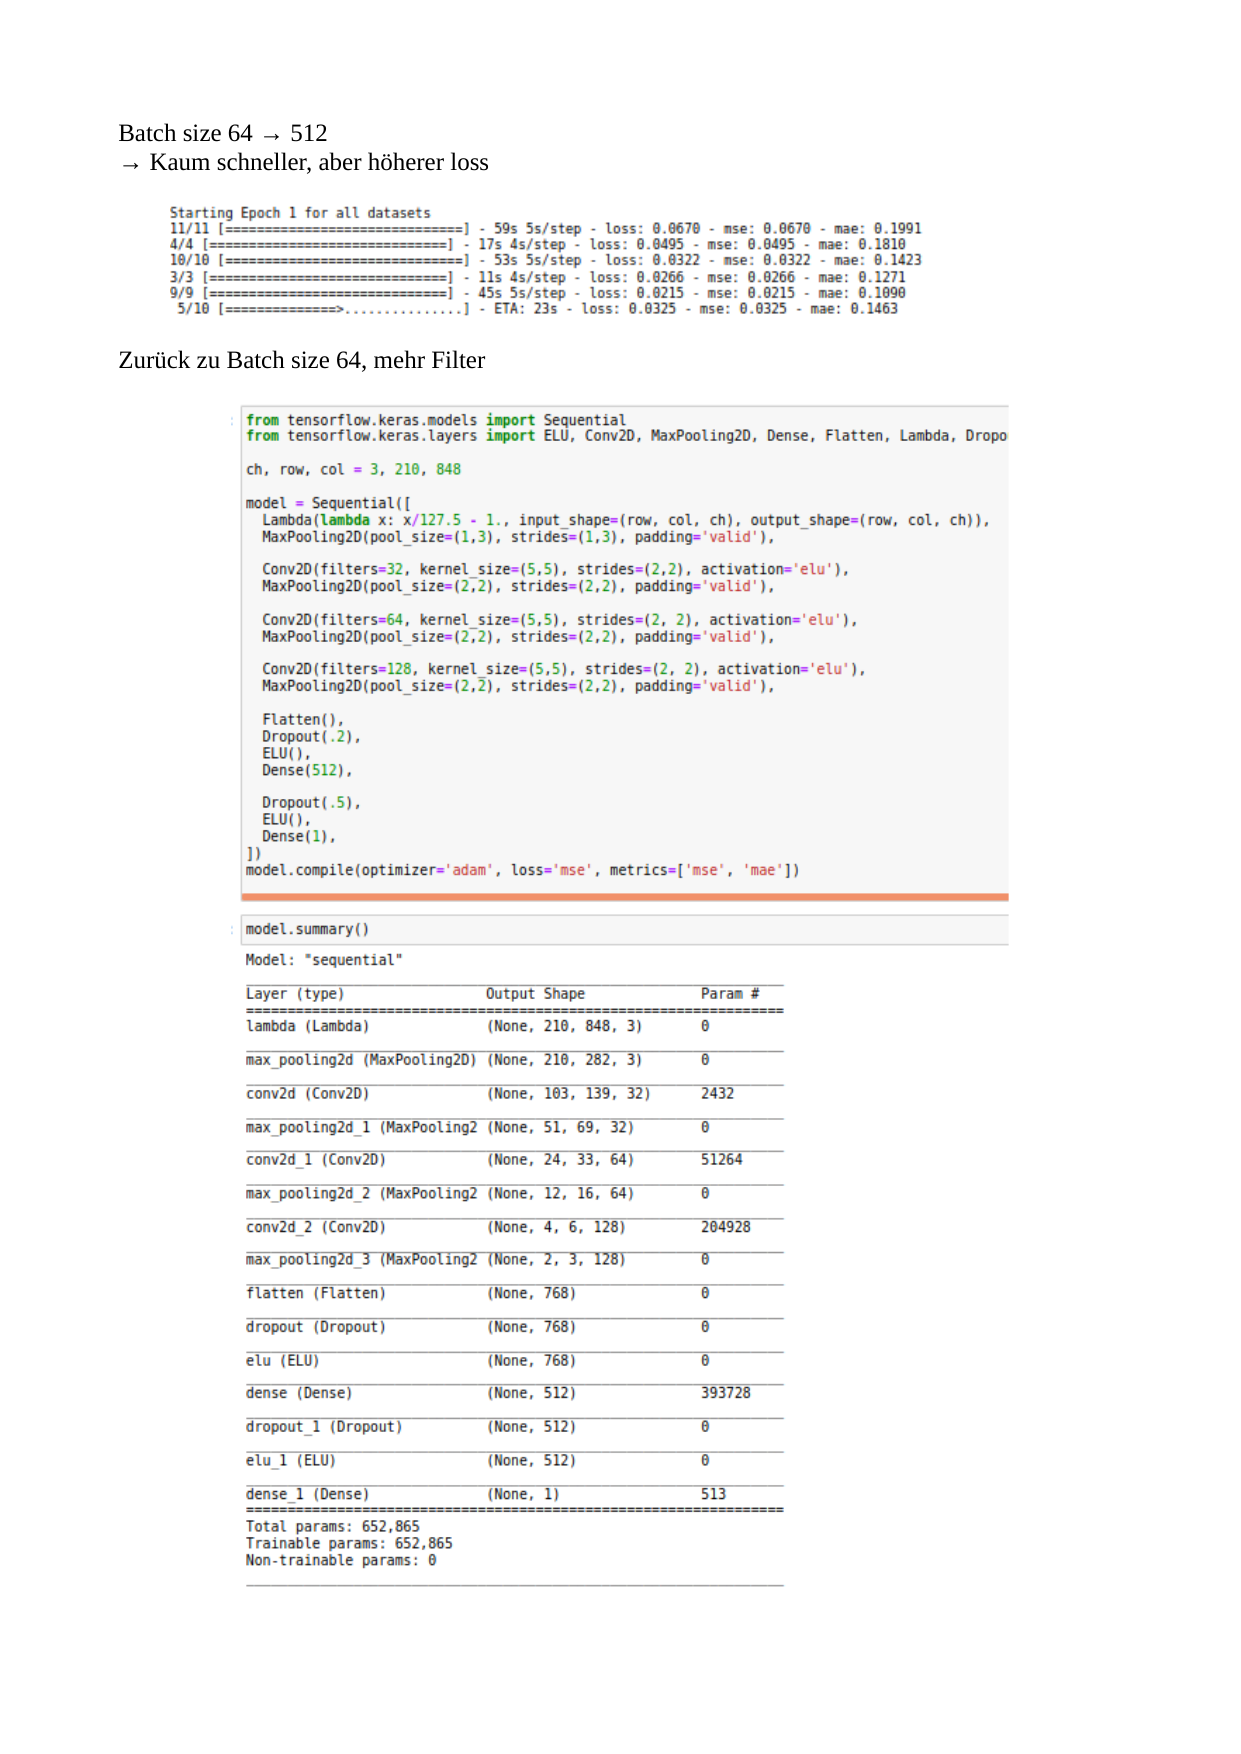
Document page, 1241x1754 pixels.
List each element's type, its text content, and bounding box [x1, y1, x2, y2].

text Zurück zu Batch size 64, mehr Filter [118, 346, 1122, 374]
text Batch size 64 → 512 [118, 118, 1122, 147]
picture [231, 403, 1009, 1588]
text → Kaum schneller, aber höherer loss [118, 147, 1122, 176]
picture [170, 204, 1071, 317]
